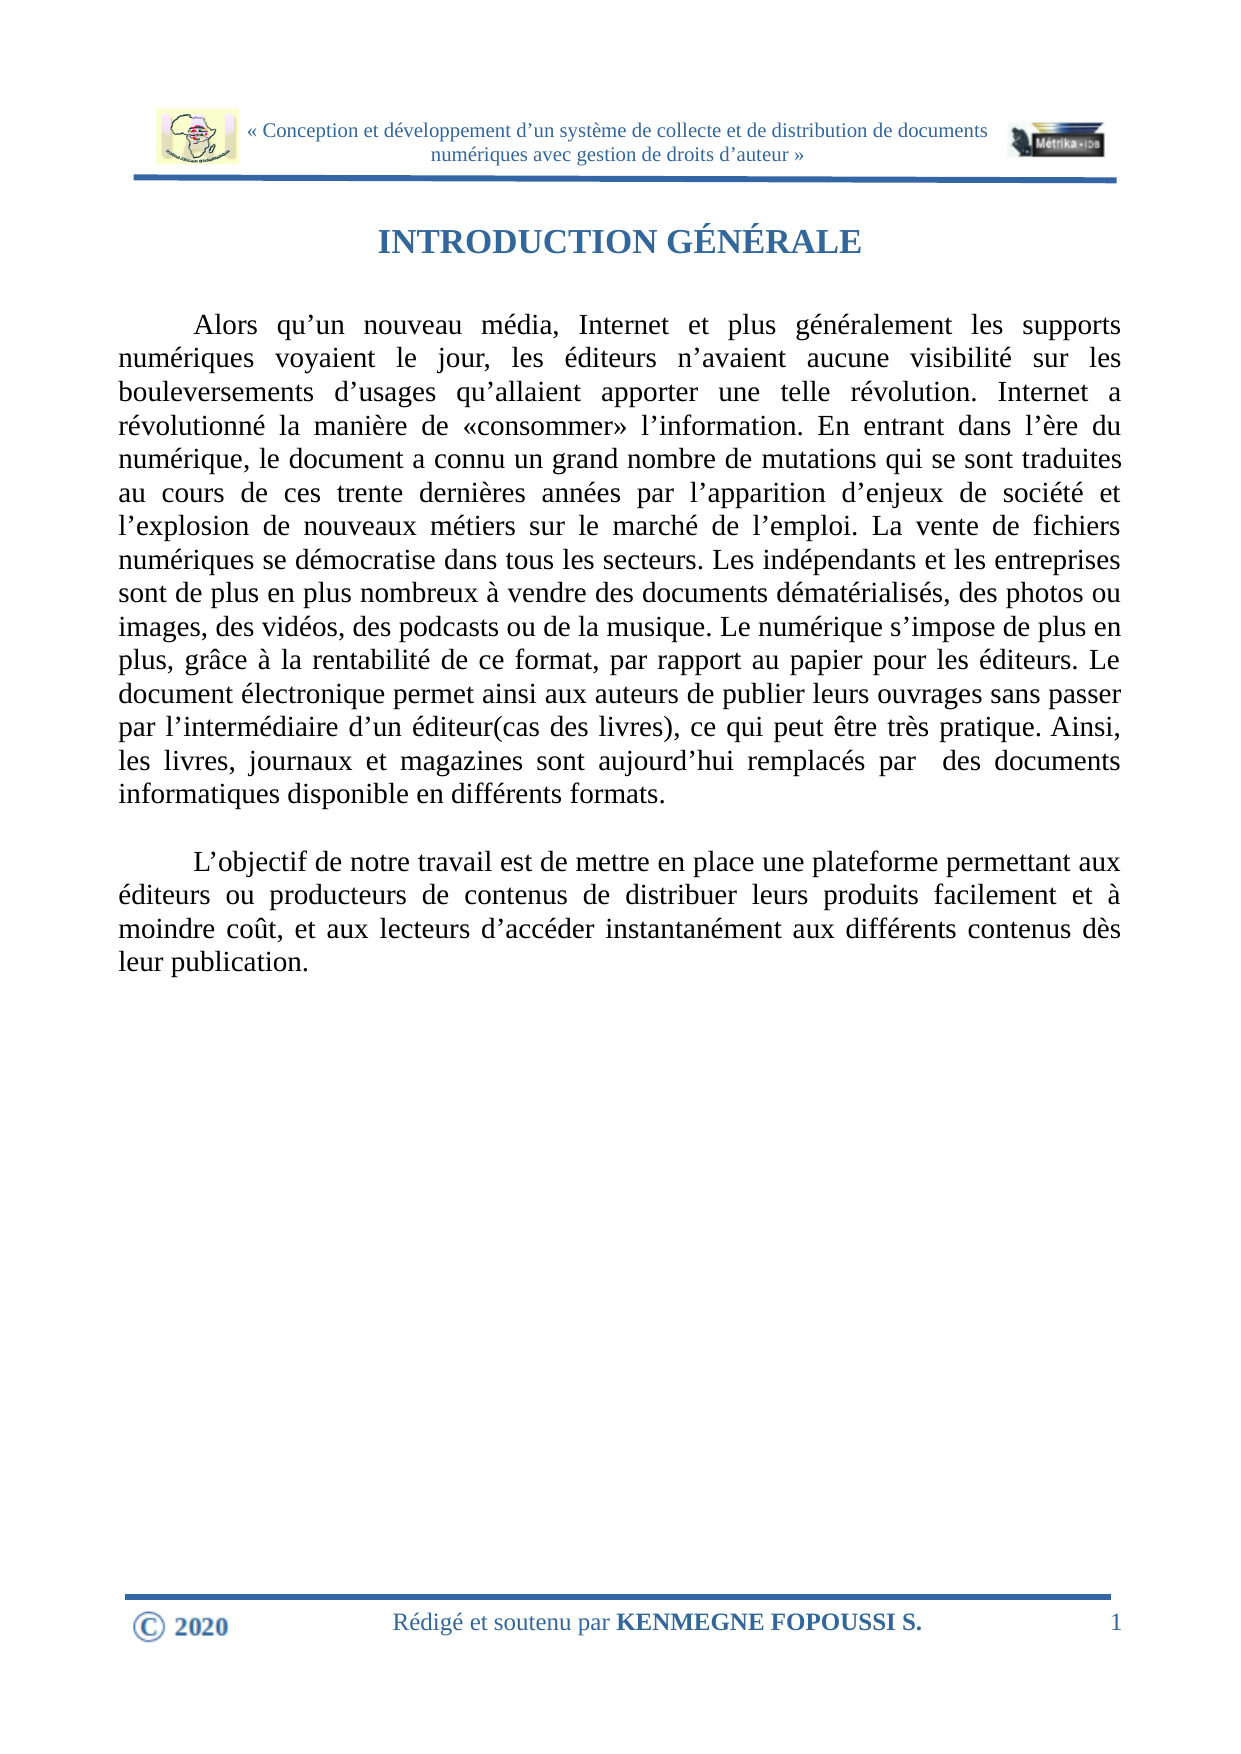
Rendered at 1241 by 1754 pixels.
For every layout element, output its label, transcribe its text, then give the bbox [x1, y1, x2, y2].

subtitle INTRODUCTION GÉNÉRALE [118, 221, 378, 261]
text Alors qu’un nouveau média, Internet et plus généralement les supports numériques voyaient le jour, les éditeurs n’avaient aucune visibilité sur les bouleversements d’usages qu’allaient apporter une telle révolution. Internet a révolutionné la manière de «consommer» l’information. En entrant dans l’ère du numérique, le document a connu un grand nombre de mutations qui se sont traduites au cours de ces trente dernières années par l’apparition d’enjeux de société et l’explosion de nouveaux métiers sur le marché de l’emploi. La vente de fichiers numériques se démocratise dans tous les secteurs. Les indépendants et les entreprises sont de plus en plus nombreux à vendre des documents dématérialisés, des photos ou images, des vidéos, des podcasts ou de la musique. Le numérique s’impose de plus en plus, grâce à la rentabilité de ce format, par rapport au papier pour les éditeurs. Le document électronique permet ainsi aux auteurs de publier leurs ouvrages sans passer par l’intermédiaire d’un éditeur(cas des livres), ce qui peut être très pratique. Ainsi, les livres, journaux et magazines sont aujourd’hui remplacés par des documents informatiques disponible en différents formats. [118, 307, 1122, 810]
picture [154, 107, 241, 166]
text L’objectif de notre travail est de mettre en place une plateforme permettant aux éditeurs ou producteurs de contenus de distribuer leurs produits facilement et à moindre coût, et aux lecteurs d’accéder instantanément aux différents contenus dès leur publication. [118, 844, 1122, 978]
picture [126, 1604, 231, 1647]
picture [1003, 116, 1109, 160]
subtitle INTRODUCTION GÉNÉRALE [863, 221, 1122, 261]
